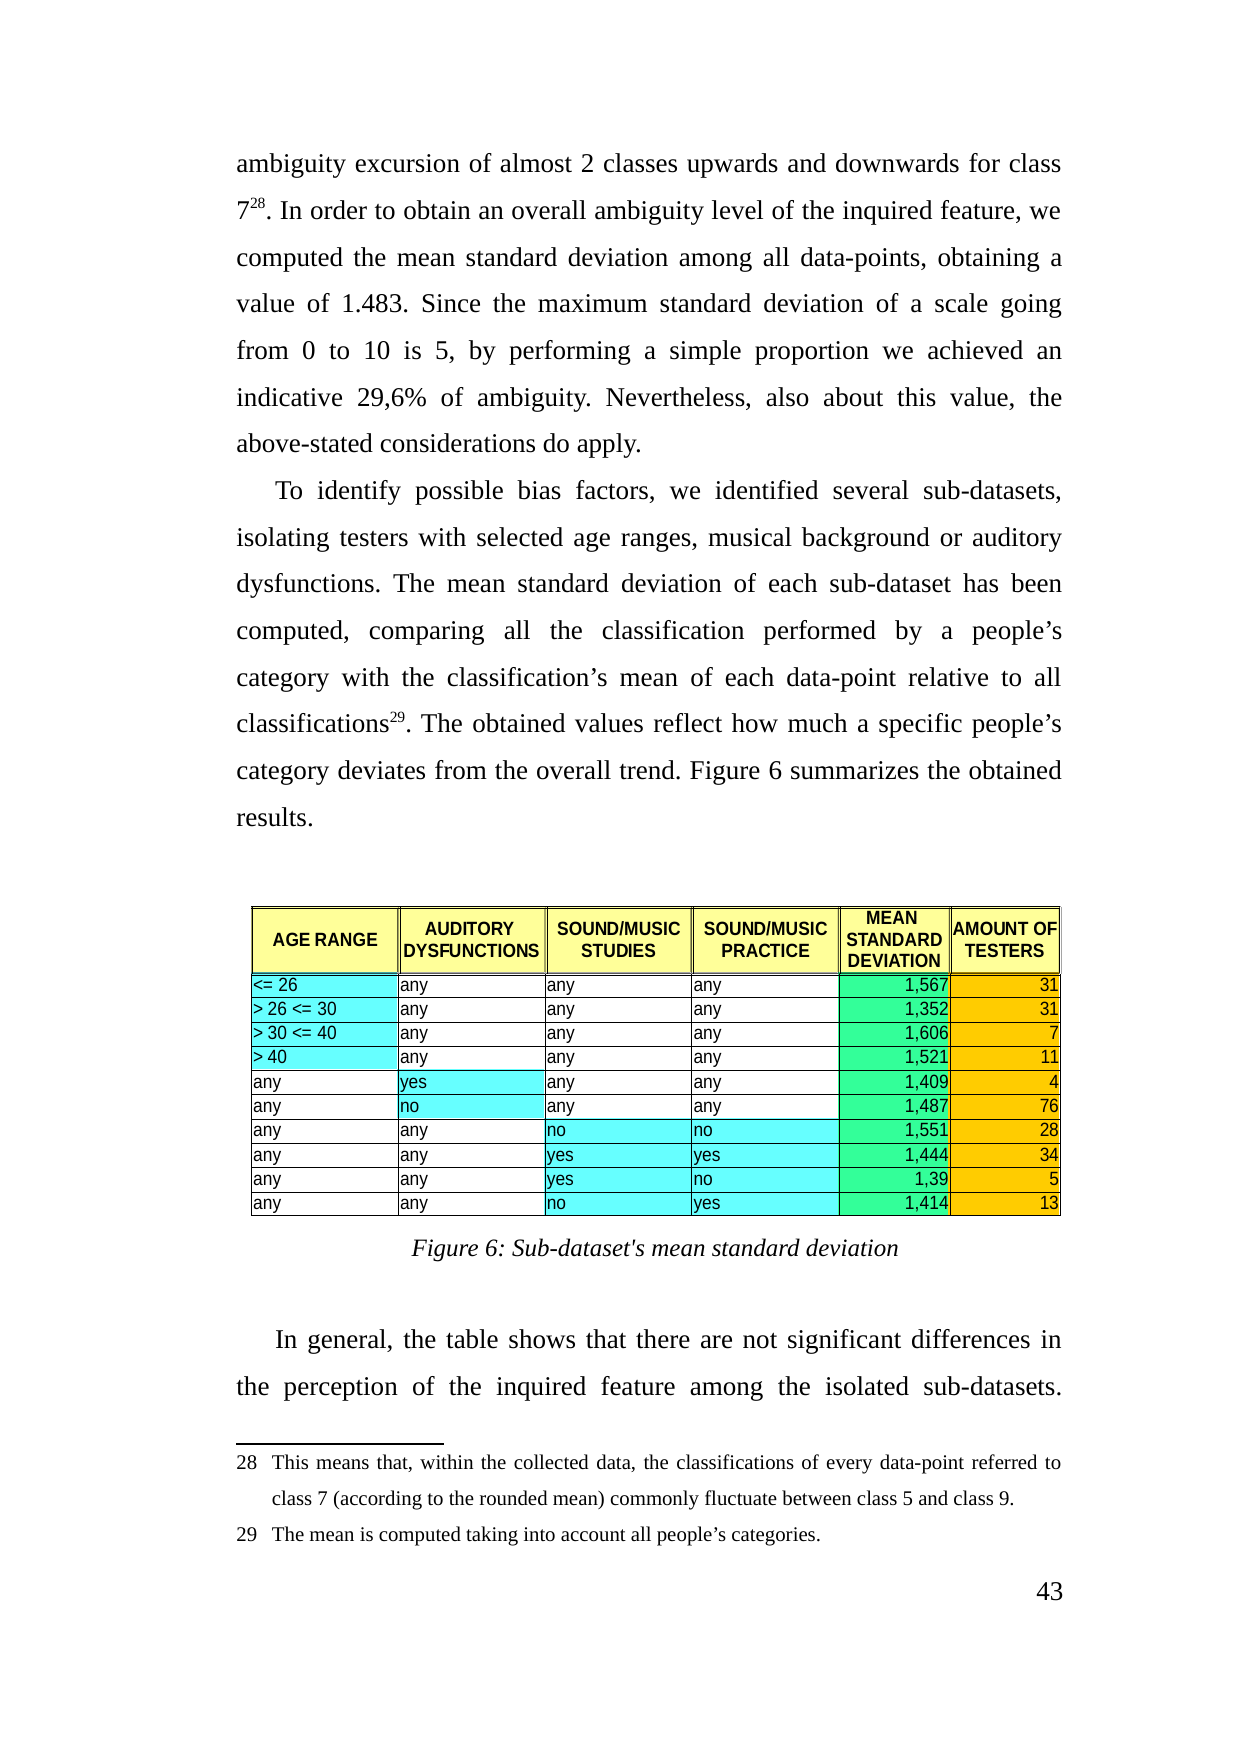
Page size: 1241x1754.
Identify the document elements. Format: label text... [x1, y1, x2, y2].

text ambiguity excursion of almost 2 classes upwards and downwards for class 7. In order to obtain an overall ambiguity level of the inquired feature, we computed the mean standard deviation among all data-points, obtaining a value of 1.483. Since the maximum standard deviation of a scale going from 0 to 10 is 5, by performing a simple proportion we achieved an indicative 29,6% of ambiguity. Nevertheless, also about this value, the above-stated considerations do apply. [236, 148, 1063, 459]
text In general, the table shows that there are not significant differences in the perception of the inquired feature among the isolated sub-datasets. [236, 1324, 1063, 1401]
text Figure 6: Sub-dataset's mean standard deviation [251, 907, 1062, 1261]
text The mean is computed taking into account all people’s categories. [236, 1522, 1063, 1546]
text This means that, within the collected data, the classifications of every data-point referred to class 7 (according to the rounded mean) commonly fluctuate between class 5 and class 9. [236, 1449, 1063, 1510]
text To identify possible bias factors, we identified several sub-datasets, isolating testers with selected age ranges, musical background or auditory dysfunctions. The mean standard deviation of each sub-dataset has been computed, comparing all the classification performed by a people’s category with the classification’s mean of each data-point relative to all classifications. The obtained values reflect how much a specific people’s category deviates from the overall trend. Figure 6 summarizes the obtained results. [236, 474, 1063, 832]
